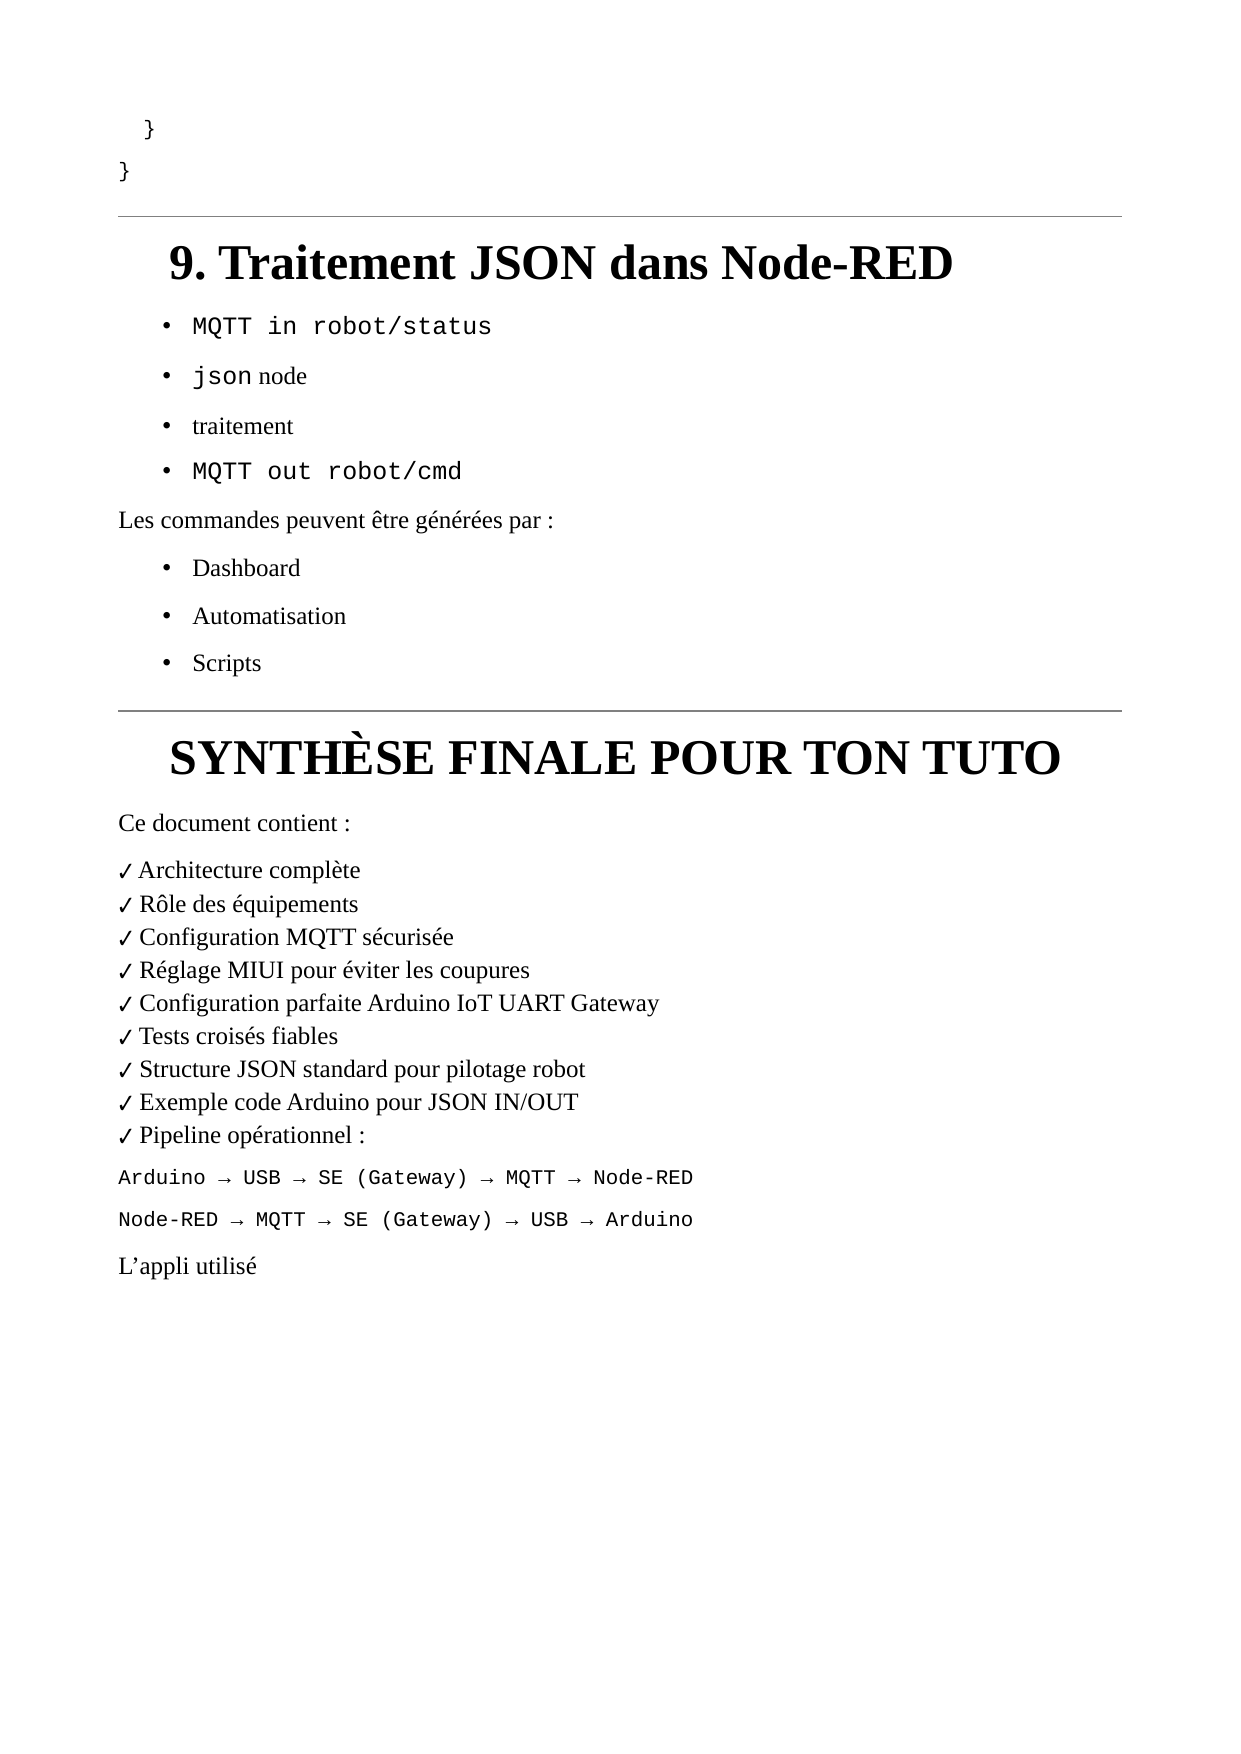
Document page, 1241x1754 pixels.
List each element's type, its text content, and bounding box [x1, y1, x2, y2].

text Ce document contient : [118, 808, 1122, 837]
list MQTT out robot/cmd [162, 458, 1122, 487]
text } [118, 160, 1122, 183]
list json node [162, 361, 1122, 392]
text L’appli utilisé [118, 1251, 1122, 1280]
subtitle 🧩 9. Traitement JSON dans Node-RED [118, 233, 1122, 291]
text ✔ Architecture complète ✔ Rôle des équipements ✔ Configuration MQTT sécurisée ✔ Réglage MIUI pour éviter les coupures ✔ Configuration parfaite Arduino IoT UART Gateway ✔ Tests croisés fiables ✔ Structure JSON standard pour pilotage robot ✔ Exemple code Arduino pour JSON IN/OUT ✔ Pipeline opérationnel : [118, 856, 1122, 1148]
list traitement [162, 411, 1122, 439]
list Dashboard [162, 553, 1122, 582]
text Les commandes peuvent être générées par : [118, 506, 1122, 534]
text Arduino → USB → SE (Gateway) → MQTT → Node-RED [118, 1167, 1122, 1191]
subtitle 📘 SYNTHÈSE FINALE POUR TON TUTO [118, 727, 1122, 785]
text Node-RED → MQTT → SE (Gateway) → USB → Arduino [118, 1209, 1122, 1233]
list MQTT in robot/status [162, 314, 1122, 342]
list Automatisation [162, 601, 1122, 629]
list Scripts [162, 648, 1122, 677]
text } [118, 118, 1122, 142]
